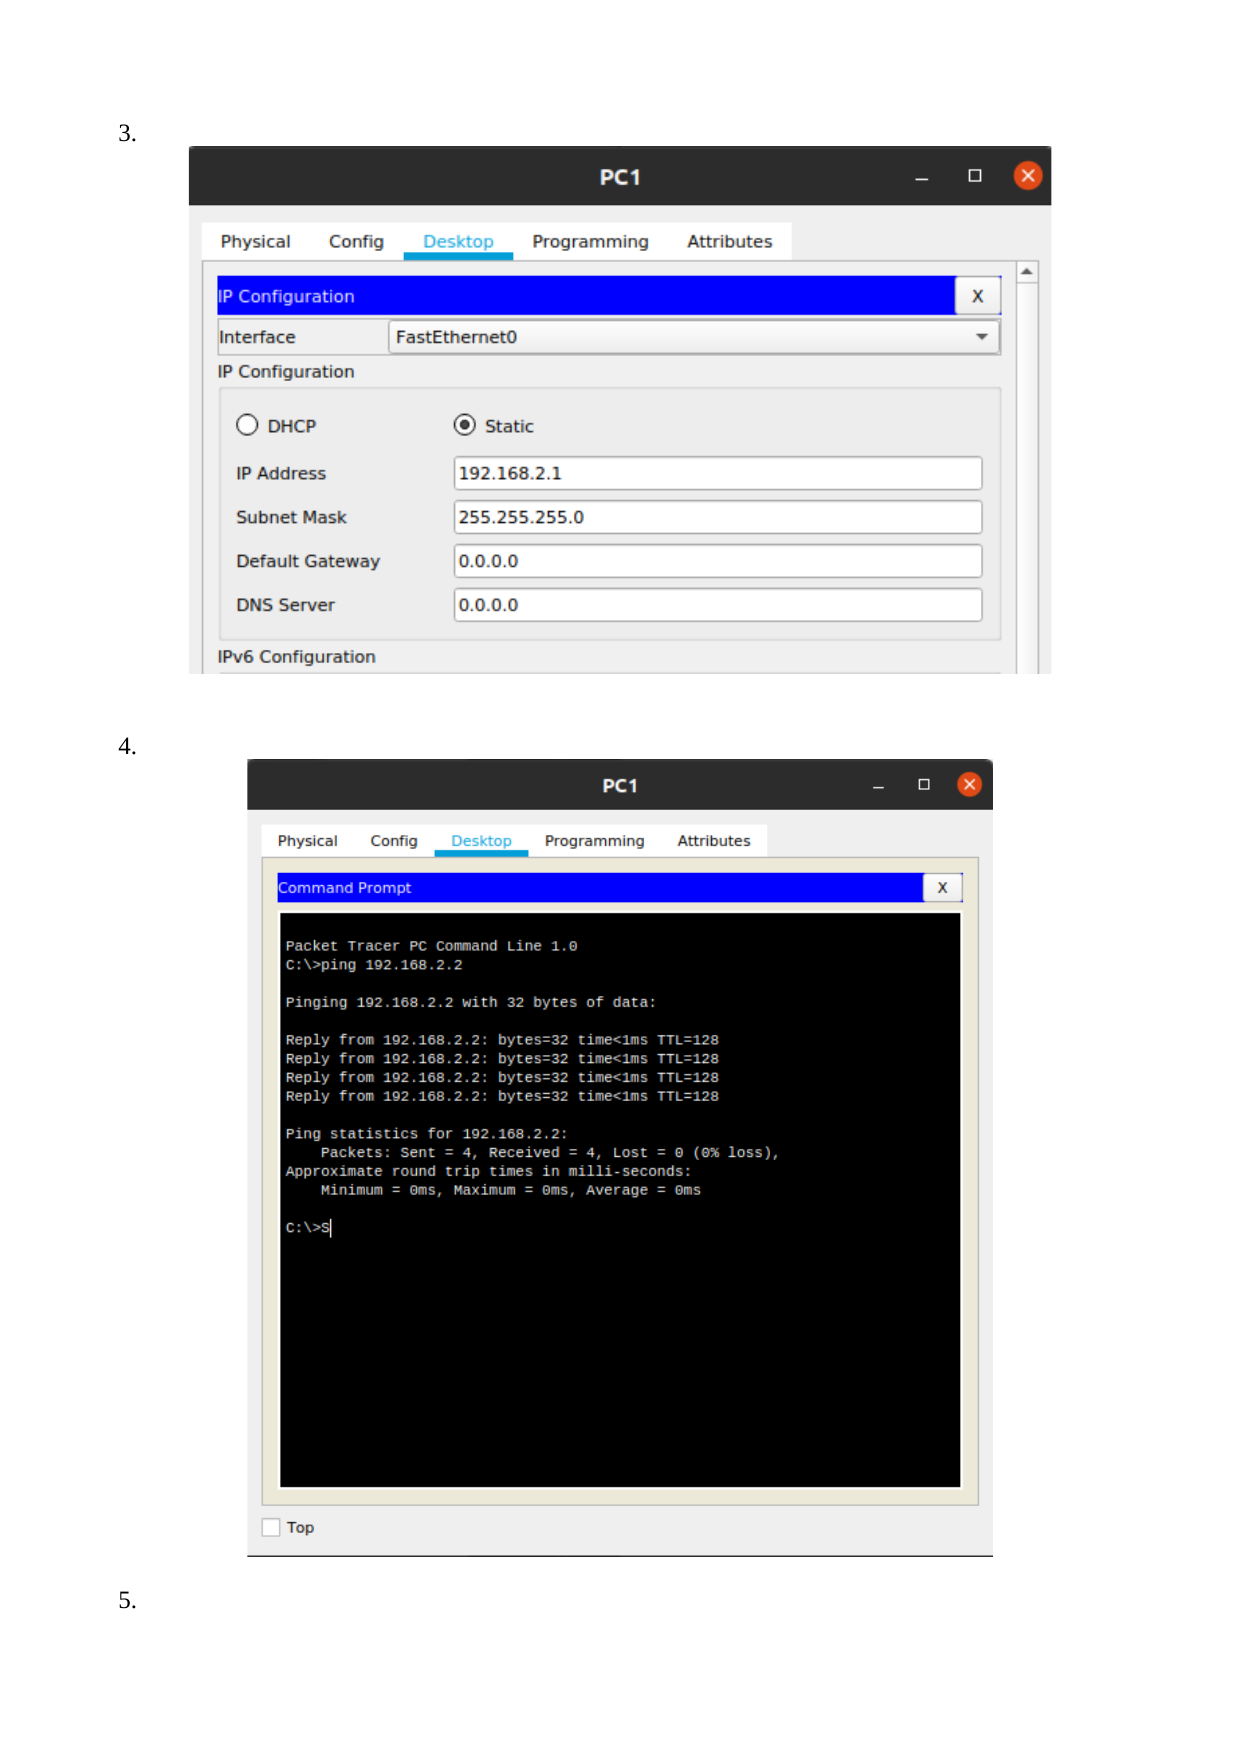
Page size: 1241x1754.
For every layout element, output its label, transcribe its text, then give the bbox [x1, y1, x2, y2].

text 5. [118, 1585, 1122, 1614]
picture [188, 146, 1052, 674]
picture [247, 759, 993, 1557]
text 4. [118, 731, 1122, 760]
text 3. [118, 118, 1122, 147]
